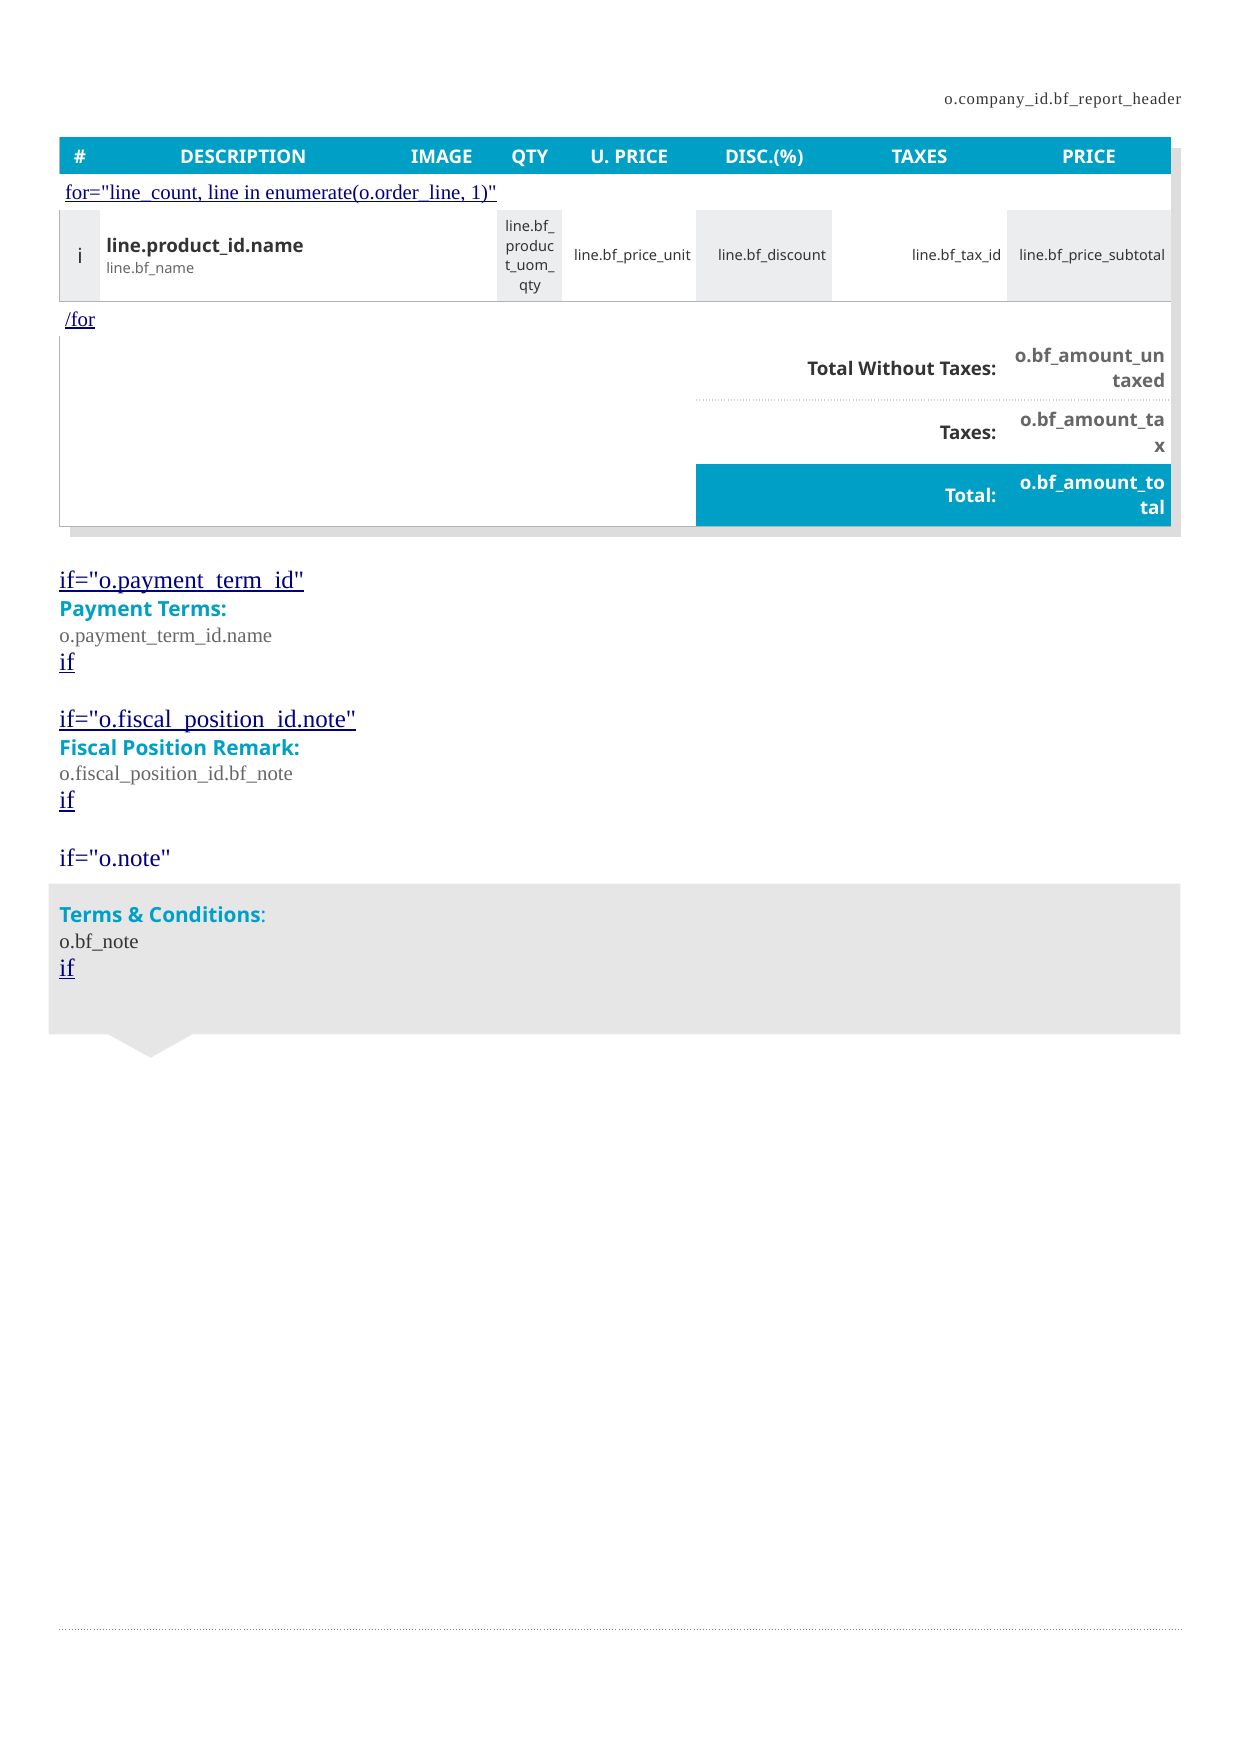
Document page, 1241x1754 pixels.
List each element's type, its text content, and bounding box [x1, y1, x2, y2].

table_header QTY [497, 137, 562, 174]
text if="o.payment_term_id" [59, 565, 1181, 594]
text o.payment_term_id.name [59, 623, 1181, 647]
table_cell Taxes: [696, 399, 1007, 463]
table_header DISC.(%) [696, 137, 832, 174]
table_cell o.bf_amount_tax [1007, 399, 1171, 463]
text if [59, 785, 1181, 814]
table_cell line.bf_discount [696, 210, 832, 301]
text if="o.note" [59, 843, 1181, 872]
table_cell [60, 399, 696, 463]
table_cell [60, 464, 696, 526]
text Fiscal Position Remark: [59, 733, 1181, 761]
table_header IMAGE [386, 137, 497, 174]
table_header U. PRICE [562, 137, 696, 174]
table_cell line.bf_price_unit [562, 210, 696, 301]
table_cell /for [59, 302, 1171, 336]
table_cell line.bf_tax_id [832, 210, 1007, 301]
table_cell Total: [696, 464, 1007, 526]
table_header PRICE [1007, 137, 1171, 174]
table_cell [386, 210, 497, 301]
table_cell line.product_id.name line.bf_name [100, 210, 386, 301]
table_cell o.bf_amount_untaxed [1007, 336, 1171, 399]
table_cell for="line_count, line in enumerate(o.order_line, 1)" [59, 174, 1171, 210]
table_cell [60, 336, 696, 399]
table_cell line.bf_product_uom_qty [497, 210, 562, 301]
text if [59, 647, 1181, 675]
table_cell line.bf_price_subtotal [1007, 210, 1171, 301]
table_cell Total Without Taxes: [696, 336, 1007, 399]
text Payment Terms: [59, 594, 1181, 623]
table_header # [60, 137, 100, 174]
table_cell o.bf_amount_total [1007, 464, 1171, 526]
text o.fiscal_position_id.bf_note [59, 761, 1181, 785]
text if="o.fiscal_position_id.note" [59, 704, 1181, 733]
table_header TAXES [832, 137, 1007, 174]
table_header DESCRIPTION [100, 137, 386, 174]
table_cell i [60, 210, 100, 301]
